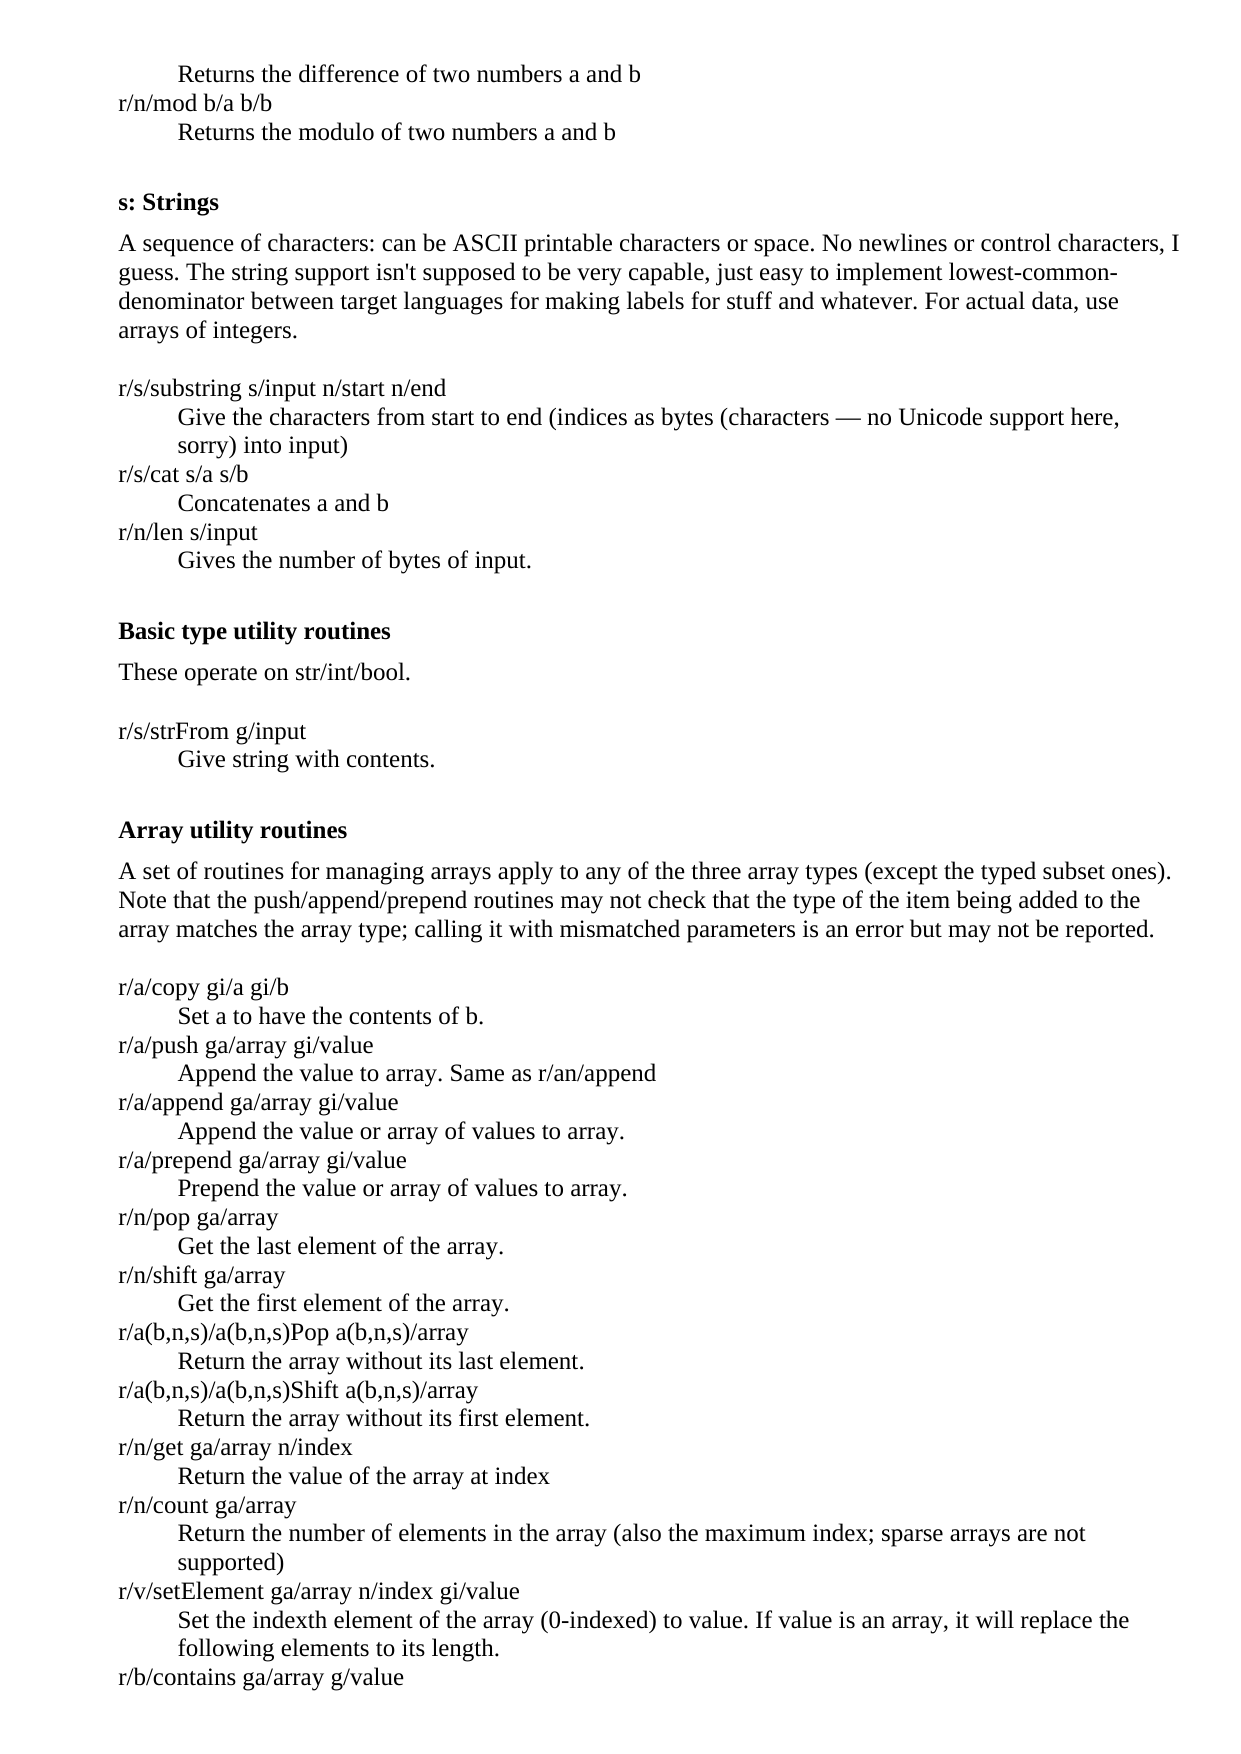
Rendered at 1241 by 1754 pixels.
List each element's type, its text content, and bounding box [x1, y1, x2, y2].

subtitle r/n/pop ga/array [118, 1202, 1181, 1231]
subtitle r/v/setElement ga/array n/index gi/value [118, 1576, 1181, 1605]
subtitle r/a/copy gi/a gi/b [118, 972, 1181, 1001]
list Returns the modulo of two numbers a and b [177, 117, 1181, 145]
list Give string with contents. [177, 744, 1181, 773]
list Return the value of the array at index [177, 1461, 1181, 1490]
text A sequence of characters: can be ASCII printable characters or space. No newlines or control characters, I guess. The string support isn't supposed to be very capable, just easy to implement lowest-common-denominator between target languages for making labels for stuff and whatever. For actual data, use arrays of integers. [118, 228, 1181, 343]
subtitle s: Strings [118, 187, 1181, 216]
list Gives the number of bytes of input. [177, 546, 1181, 574]
list Append the value to array. Same as r/an/append [177, 1058, 1181, 1087]
list Append the value or array of values to array. [177, 1116, 1181, 1145]
subtitle r/n/shift ga/array [118, 1260, 1181, 1288]
text A set of routines for managing arrays apply to any of the three array types (except the typed subset ones). Note that the push/append/prepend routines may not check that the type of the item being added to the array matches the array type; calling it with mismatched parameters is an error but may not be reported. [118, 856, 1181, 943]
list Return the array without its last element. [177, 1346, 1181, 1375]
subtitle r/n/count ga/array [118, 1490, 1181, 1518]
subtitle r/n/len s/input [118, 517, 1181, 546]
subtitle r/n/get ga/array n/index [118, 1432, 1181, 1461]
subtitle r/a(b,n,s)/a(b,n,s)Pop a(b,n,s)/array [118, 1317, 1181, 1346]
subtitle r/s/strFrom g/input [118, 716, 1181, 744]
text These operate on str/int/bool. [118, 657, 1181, 686]
subtitle r/a(b,n,s)/a(b,n,s)Shift a(b,n,s)/array [118, 1375, 1181, 1403]
list Set the indexth element of the array (0-indexed) to value. If value is an array, it will replace the following elements to its length. [177, 1605, 1181, 1662]
subtitle r/a/prepend ga/array gi/value [118, 1145, 1181, 1173]
subtitle r/n/mod b/a b/b [118, 88, 1181, 117]
subtitle r/a/push ga/array gi/value [118, 1030, 1181, 1058]
subtitle r/a/append ga/array gi/value [118, 1087, 1181, 1116]
list Give the characters from start to end (indices as bytes (characters — no Unicode support here, sorry) into input) [177, 402, 1181, 459]
list Get the last element of the array. [177, 1231, 1181, 1260]
subtitle r/b/contains ga/array g/value [118, 1662, 1181, 1691]
list Concatenates a and b [177, 488, 1181, 517]
list Returns the difference of two numbers a and b [177, 59, 1181, 88]
subtitle r/s/substring s/input n/start n/end [118, 373, 1181, 402]
subtitle r/s/cat s/a s/b [118, 459, 1181, 488]
list Set a to have the contents of b. [177, 1001, 1181, 1030]
list Get the first element of the array. [177, 1288, 1181, 1317]
list Prepend the value or array of values to array. [177, 1173, 1181, 1202]
subtitle Basic type utility routines [118, 616, 1181, 645]
list Return the array without its first element. [177, 1403, 1181, 1432]
subtitle Array utility routines [118, 815, 1181, 844]
list Return the number of elements in the array (also the maximum index; sparse arrays are not supported) [177, 1518, 1181, 1576]
